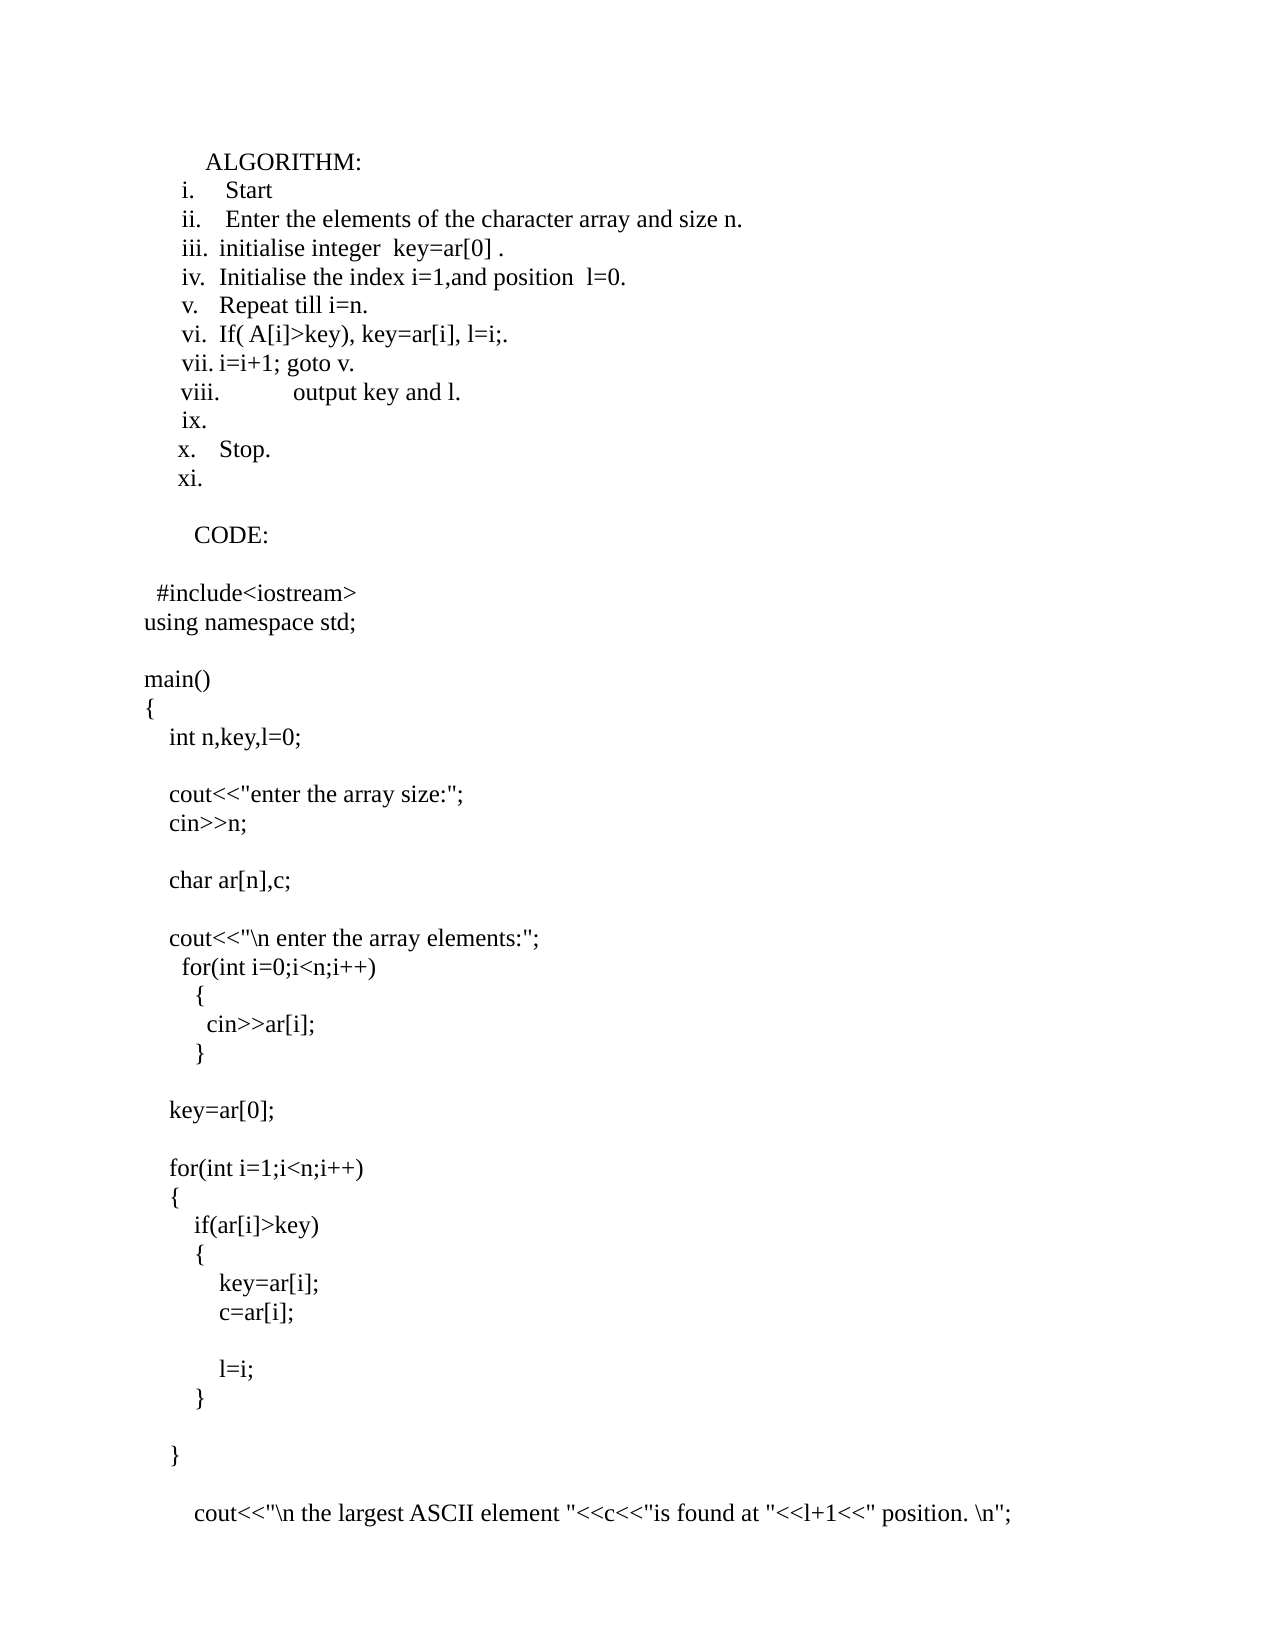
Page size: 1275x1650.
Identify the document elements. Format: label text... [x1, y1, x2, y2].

text c=ar[i]; [144, 1297, 1157, 1326]
text cin>>ar[i]; [144, 1009, 1157, 1038]
list Enter the elements of the character array and size n. [181, 204, 1157, 233]
text for(int i=1;i<n;i++) [144, 1153, 1157, 1182]
list ALGORITHM: [144, 147, 1157, 176]
text cout<<"\n enter the array elements:"; [144, 923, 1157, 952]
list Initialise the index i=1,and position l=0. [181, 262, 1157, 291]
list If( A[i]>key), key=ar[i], l=i;. [181, 319, 1157, 348]
list output key and l. [180, 377, 1157, 406]
text CODE: [144, 521, 1157, 549]
text char ar[n],c; [144, 866, 1157, 894]
text } [144, 1038, 1157, 1067]
text { [144, 1182, 1157, 1211]
text cout<<"enter the array size:"; [144, 779, 1157, 808]
text } [144, 1441, 1157, 1469]
text { [144, 981, 1157, 1009]
text using namespace std; [144, 607, 1157, 636]
text cout<<"\n the largest ASCII element "<<c<<"is found at "<<l+1<<" position. \n"; [144, 1498, 1157, 1527]
text main() [144, 664, 1157, 693]
text for(int i=0;i<n;i++) [144, 952, 1157, 981]
text #include<iostream> [144, 578, 1157, 607]
text cin>>n; [144, 808, 1157, 837]
text key=ar[0]; [144, 1096, 1157, 1124]
list Start [181, 176, 1157, 204]
text l=i; [144, 1354, 1157, 1383]
text if(ar[i]>key) [144, 1211, 1157, 1239]
list Stop. [177, 434, 1157, 463]
list i=i+1; goto v. [181, 348, 1157, 377]
list initialise integer key=ar[0] . [181, 233, 1157, 262]
text } [144, 1383, 1157, 1412]
text { [144, 1239, 1157, 1268]
list Repeat till i=n. [181, 291, 1157, 319]
text { [144, 693, 1157, 722]
text key=ar[i]; [144, 1268, 1157, 1297]
text int n,key,l=0; [144, 722, 1157, 751]
